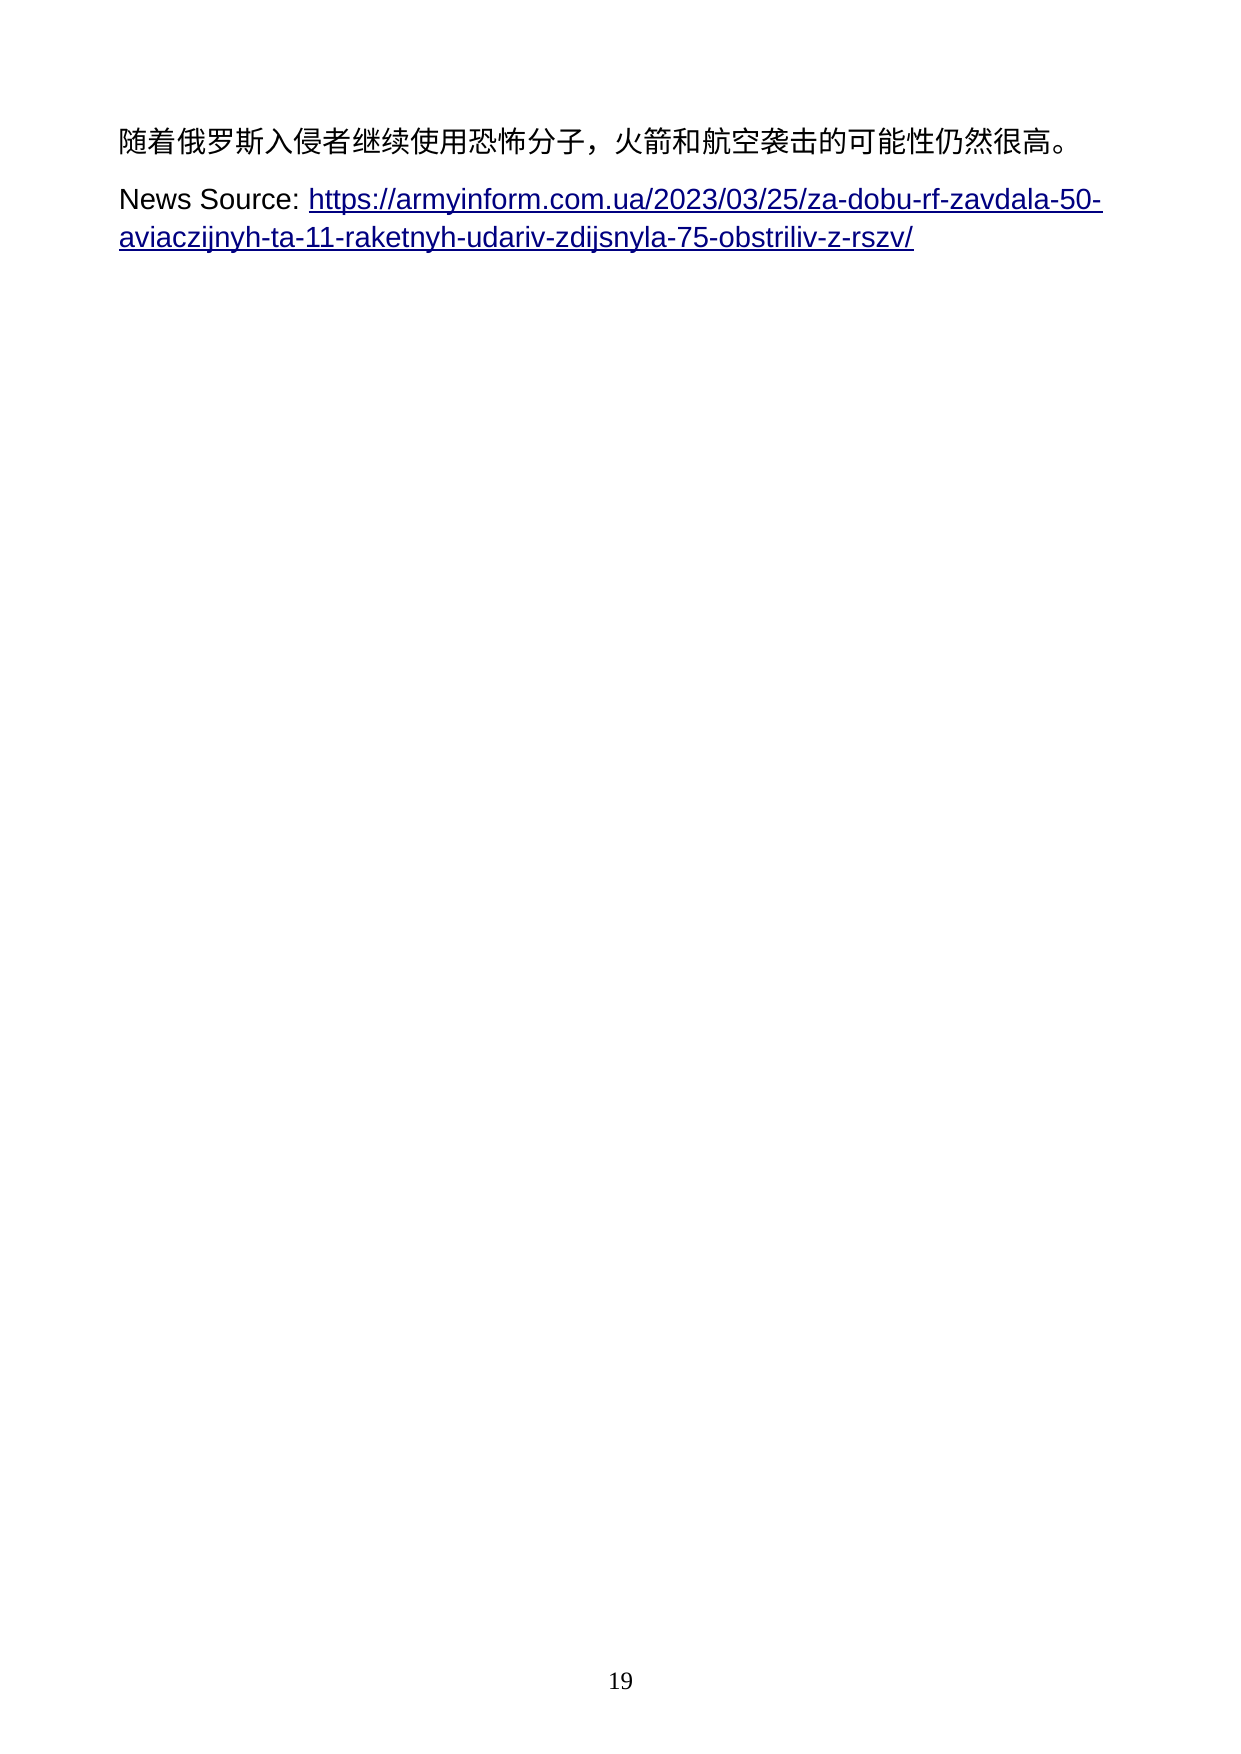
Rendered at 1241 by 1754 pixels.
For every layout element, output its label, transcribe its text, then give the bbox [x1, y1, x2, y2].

text 随着俄罗斯入侵者继续使用恐怖分子，火箭和航空袭击的可能性仍然很高。 [118, 118, 1122, 161]
text News Source: https://armyinform.com.ua/2023/03/25/za-dobu-rf-zavdala-50-aviaczijnyh-ta-11-raketnyh-udariv-zdijsnyla-75-obstriliv-z-rszv/ [118, 182, 1122, 254]
